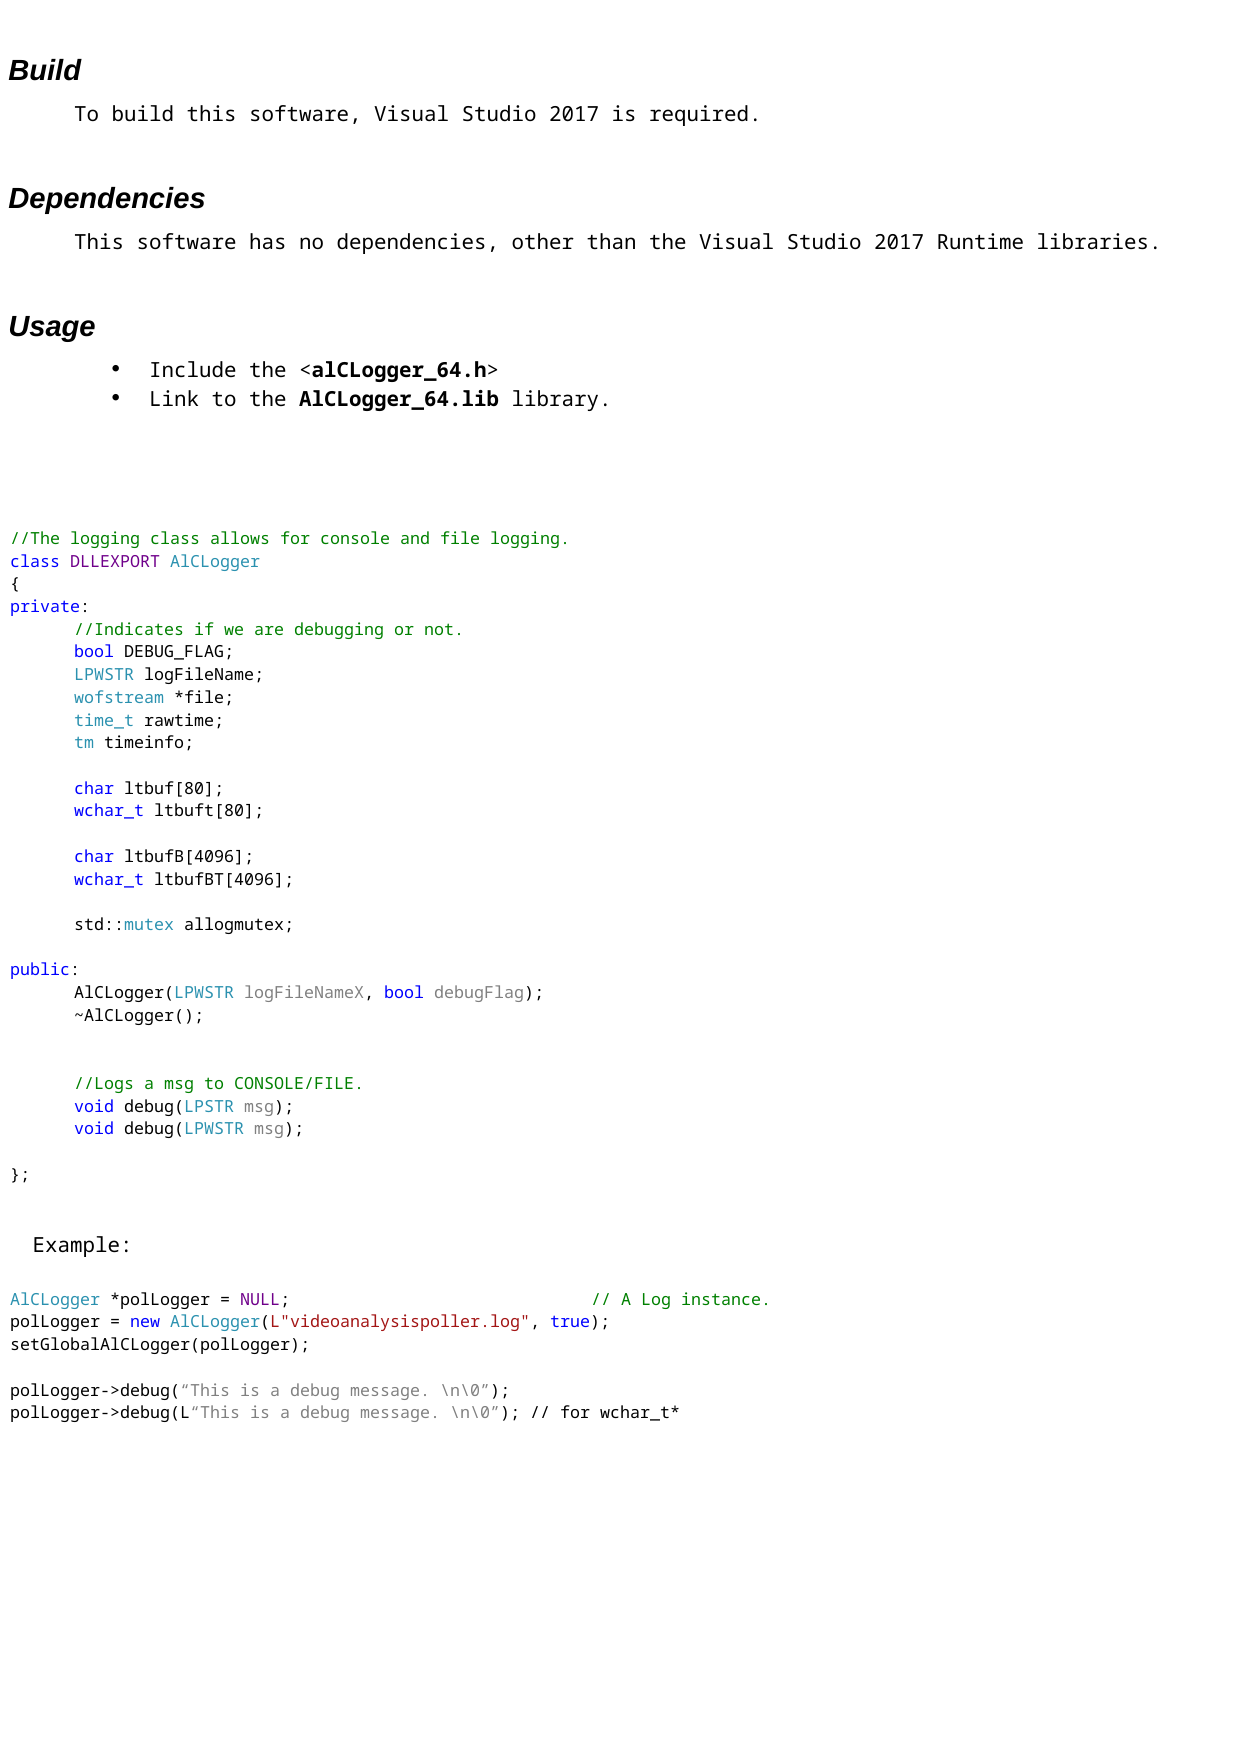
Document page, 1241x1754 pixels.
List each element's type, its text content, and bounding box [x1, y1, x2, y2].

text }; [0, 1162, 1240, 1185]
text class DLLEXPORT AlCLogger [0, 549, 1240, 572]
text To build this software, Visual Studio 2017 is required. [0, 99, 1240, 128]
text setGlobalAlCLogger(polLogger); [0, 1333, 1240, 1356]
text //The logging class allows for console and file logging. [0, 527, 1240, 549]
text void debug(LPSTR msg); [0, 1094, 1240, 1117]
text bool DEBUG_FLAG; [0, 640, 1240, 663]
text void debug(LPWSTR msg); [0, 1117, 1240, 1140]
text AlCLogger *polLogger = NULL; // A Log instance. [0, 1287, 1240, 1310]
subtitle Usage [0, 309, 1240, 343]
text time_t rawtime; [0, 708, 1240, 731]
text tm timeinfo; [0, 731, 1240, 754]
subtitle Build [0, 53, 1240, 87]
text private: [0, 595, 1240, 617]
list Include the <alCLogger_64.h> [111, 355, 1240, 384]
text { [0, 572, 1240, 595]
text wofstream *file; [0, 686, 1240, 708]
text AlCLogger(LPWSTR logFileNameX, bool debugFlag); [0, 981, 1240, 1003]
text This software has no dependencies, other than the Visual Studio 2017 Runtime libraries. [0, 227, 1240, 256]
text polLogger->debug(L“This is a debug message. \n\0”); // for wchar_t* [0, 1401, 1240, 1424]
text polLogger->debug(“This is a debug message. \n\0”); [0, 1378, 1240, 1401]
text public: [0, 958, 1240, 981]
text char ltbuf[80]; [0, 776, 1240, 799]
list Link to the AlCLogger_64.lib library. [111, 384, 1240, 412]
text std::mutex allogmutex; [0, 913, 1240, 935]
subtitle Dependencies [0, 181, 1240, 215]
text char ltbufB[4096]; [0, 844, 1240, 867]
text polLogger = new AlCLogger(L"videoanalysispoller.log", true); [0, 1310, 1240, 1333]
text ~AlCLogger(); [0, 1003, 1240, 1026]
text wchar_t ltbufBT[4096]; [0, 867, 1240, 890]
text //Logs a msg to CONSOLE/FILE. [0, 1072, 1240, 1094]
text Example: [0, 1231, 1240, 1259]
text LPWSTR logFileName; [0, 663, 1240, 686]
text //Indicates if we are debugging or not. [0, 617, 1240, 640]
text wchar_t ltbuft[80]; [0, 799, 1240, 822]
